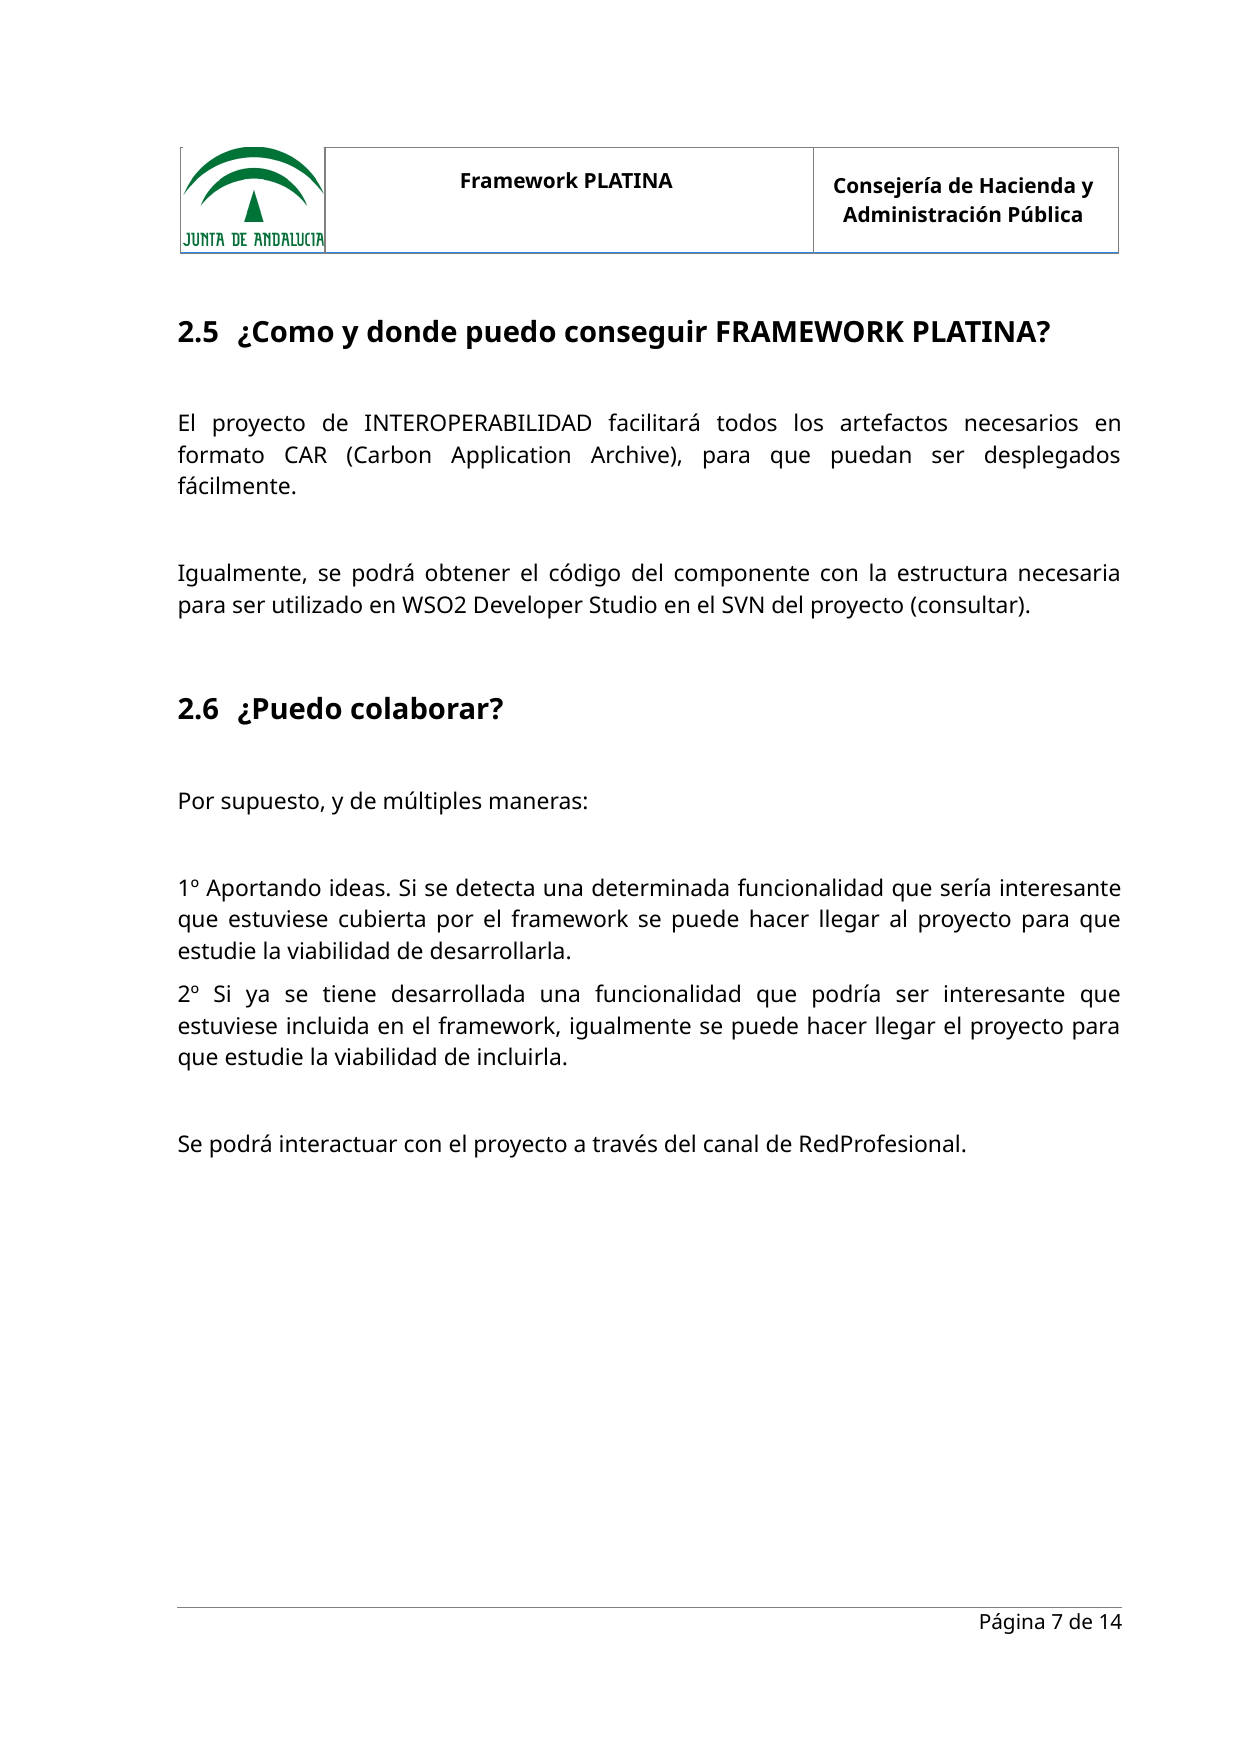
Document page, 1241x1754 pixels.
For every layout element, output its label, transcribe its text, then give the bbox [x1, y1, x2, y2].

text Por supuesto, y de múltiples maneras: [177, 784, 1122, 816]
subtitle ¿Puedo colaborar? [177, 689, 1122, 728]
text 1º Aportando ideas. Si se detecta una determinada funcionalidad que sería interesante que estuviese cubierta por el framework se puede hacer llegar al proyecto para que estudie la viabilidad de desarrollarla. [177, 872, 1122, 966]
picture [183, 147, 324, 246]
text Se podrá interactuar con el proyecto a través del canal de RedProfesional. [177, 1128, 1122, 1159]
text Igualmente, se podrá obtener el código del componente con la estructura necesaria para ser utilizado en WSO2 Developer Studio en el SVN del proyecto (consultar). [177, 557, 1122, 620]
subtitle ¿Como y donde puedo conseguir FRAMEWORK PLATINA? [177, 311, 1122, 351]
text 2º Si ya se tiene desarrollada una funcionalidad que podría ser interesante que estuviese incluida en el framework, igualmente se puede hacer llegar el proyecto para que estudie la viabilidad de incluirla. [177, 978, 1122, 1072]
text El proyecto de INTEROPERABILIDAD facilitará todos los artefactos necesarios en formato CAR (Carbon Application Archive), para que puedan ser desplegados fácilmente. [177, 407, 1122, 501]
